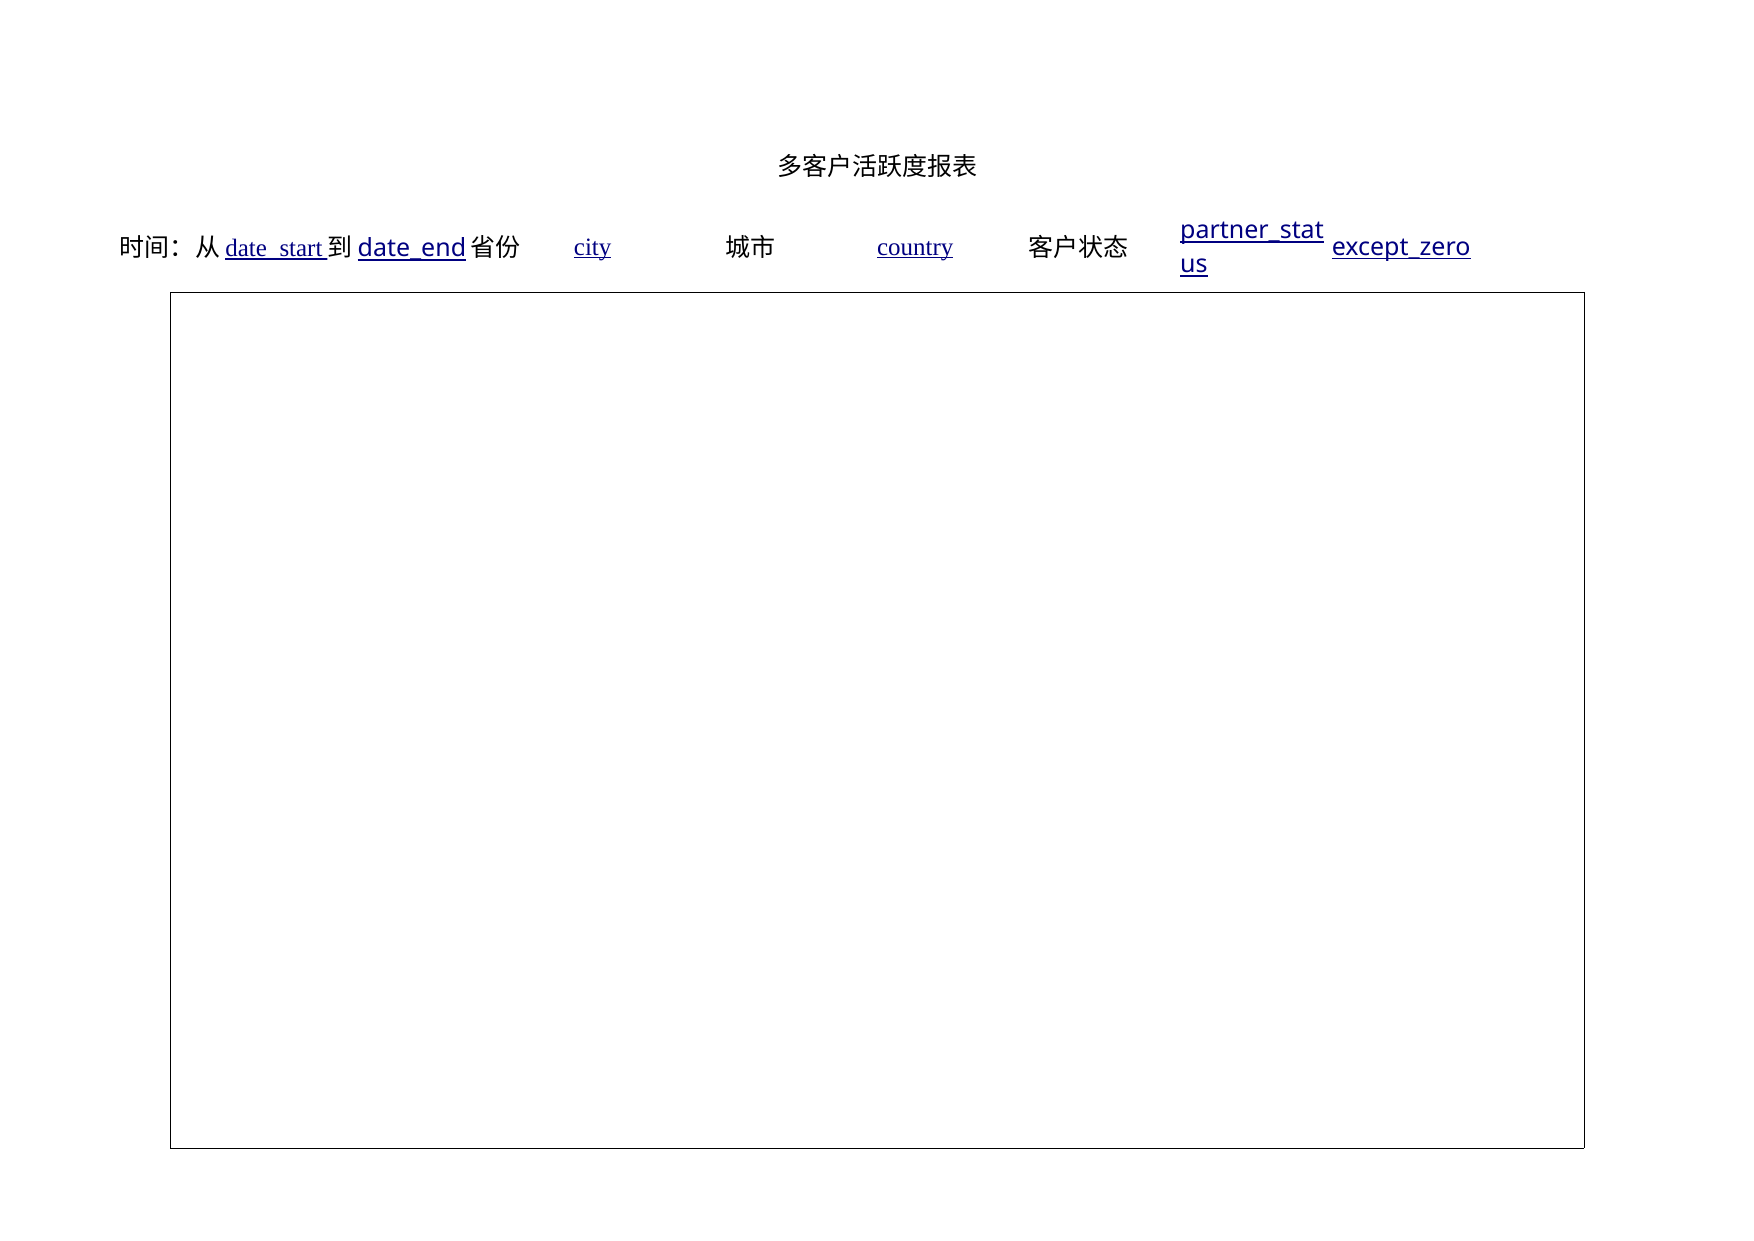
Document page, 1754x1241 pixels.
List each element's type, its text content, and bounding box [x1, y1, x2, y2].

text 多客户活跃度报表 [118, 147, 1636, 183]
table_header 时间： [119, 212, 195, 280]
table_header except_zero [1332, 212, 1483, 280]
table_header [1483, 212, 1635, 280]
table_header partner_status [1180, 212, 1332, 280]
table_header 城市 [725, 212, 877, 280]
table_header country [877, 212, 1028, 280]
table_header 客户状态 [1029, 212, 1180, 280]
table_header 省份 [471, 212, 574, 280]
table_header 从date_start到date_end [195, 212, 471, 280]
table_header city [574, 212, 725, 280]
